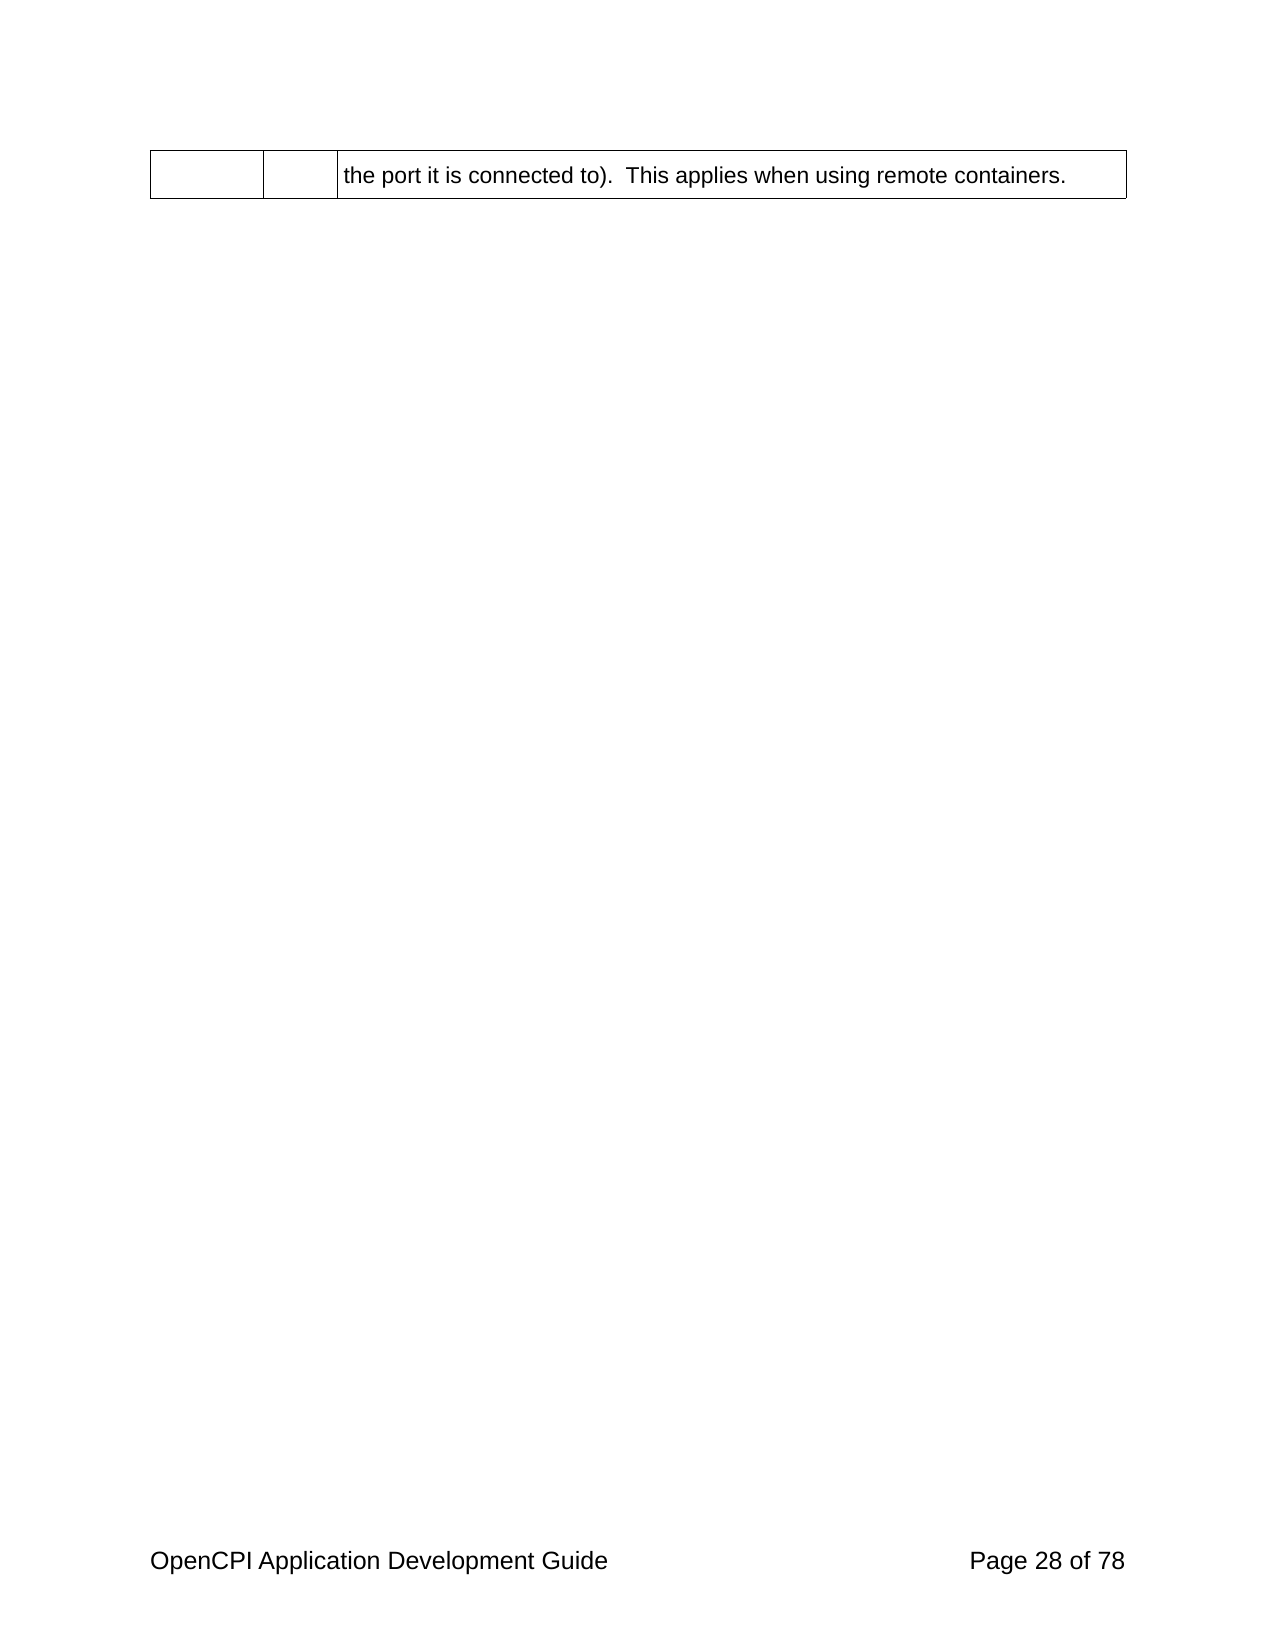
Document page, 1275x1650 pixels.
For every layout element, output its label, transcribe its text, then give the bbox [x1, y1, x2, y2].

table_cell [151, 151, 263, 197]
table_cell the port it is connected to). This applies when using remote containers. [338, 151, 1126, 197]
table_cell [264, 151, 337, 197]
